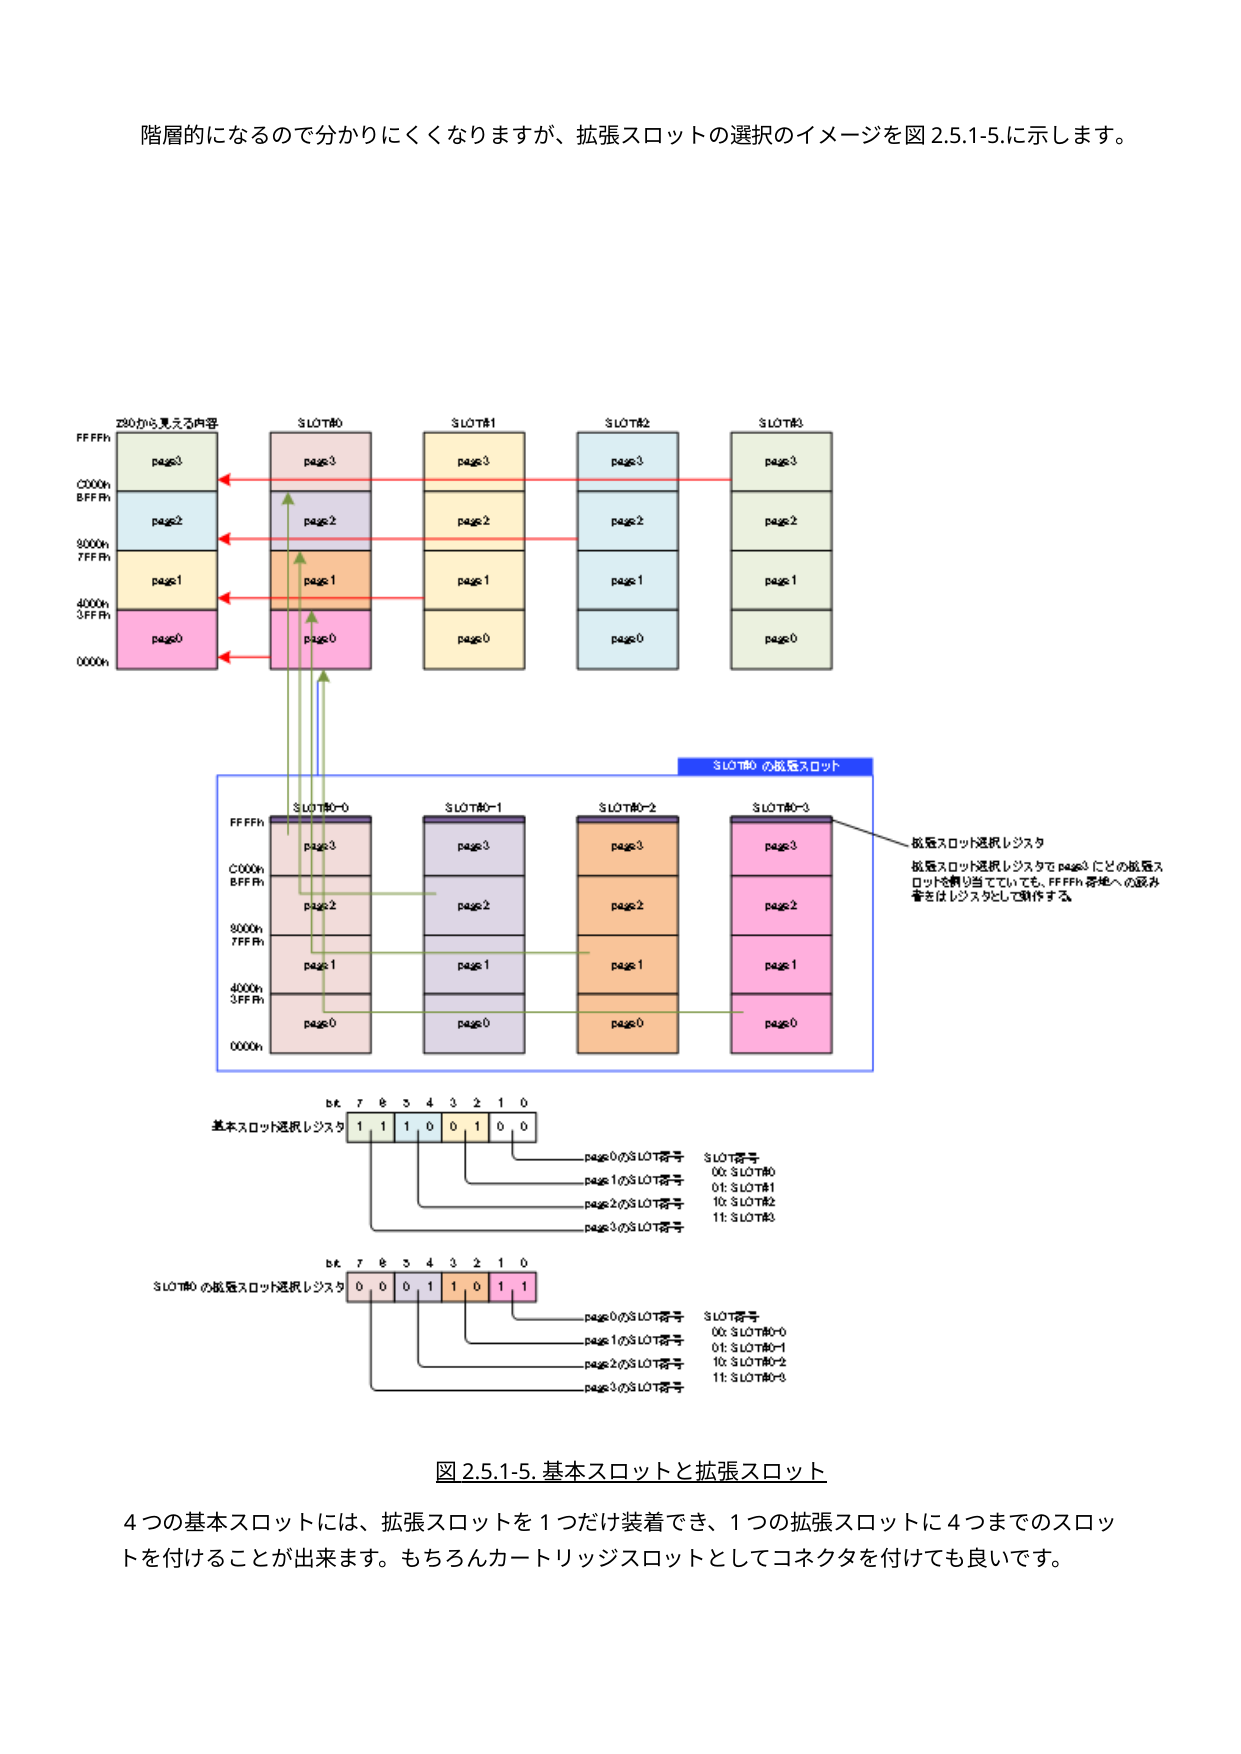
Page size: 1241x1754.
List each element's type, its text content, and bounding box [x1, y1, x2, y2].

text 図2.5.1-5. 基本スロットと拡張スロット [118, 1454, 1122, 1485]
picture [68, 412, 1172, 1401]
text 階層的になるので分かりにくくなりますが、拡張スロットの選択のイメージを図2.5.1-5.に示します。 [118, 118, 1122, 150]
text 4つの基本スロットには、拡張スロットを1つだけ装着でき、1つの拡張スロットに4つまでのスロットを付けることが出来ます。もちろんカートリッジスロットとしてコネクタを付けても良いです。 [118, 1505, 1122, 1573]
